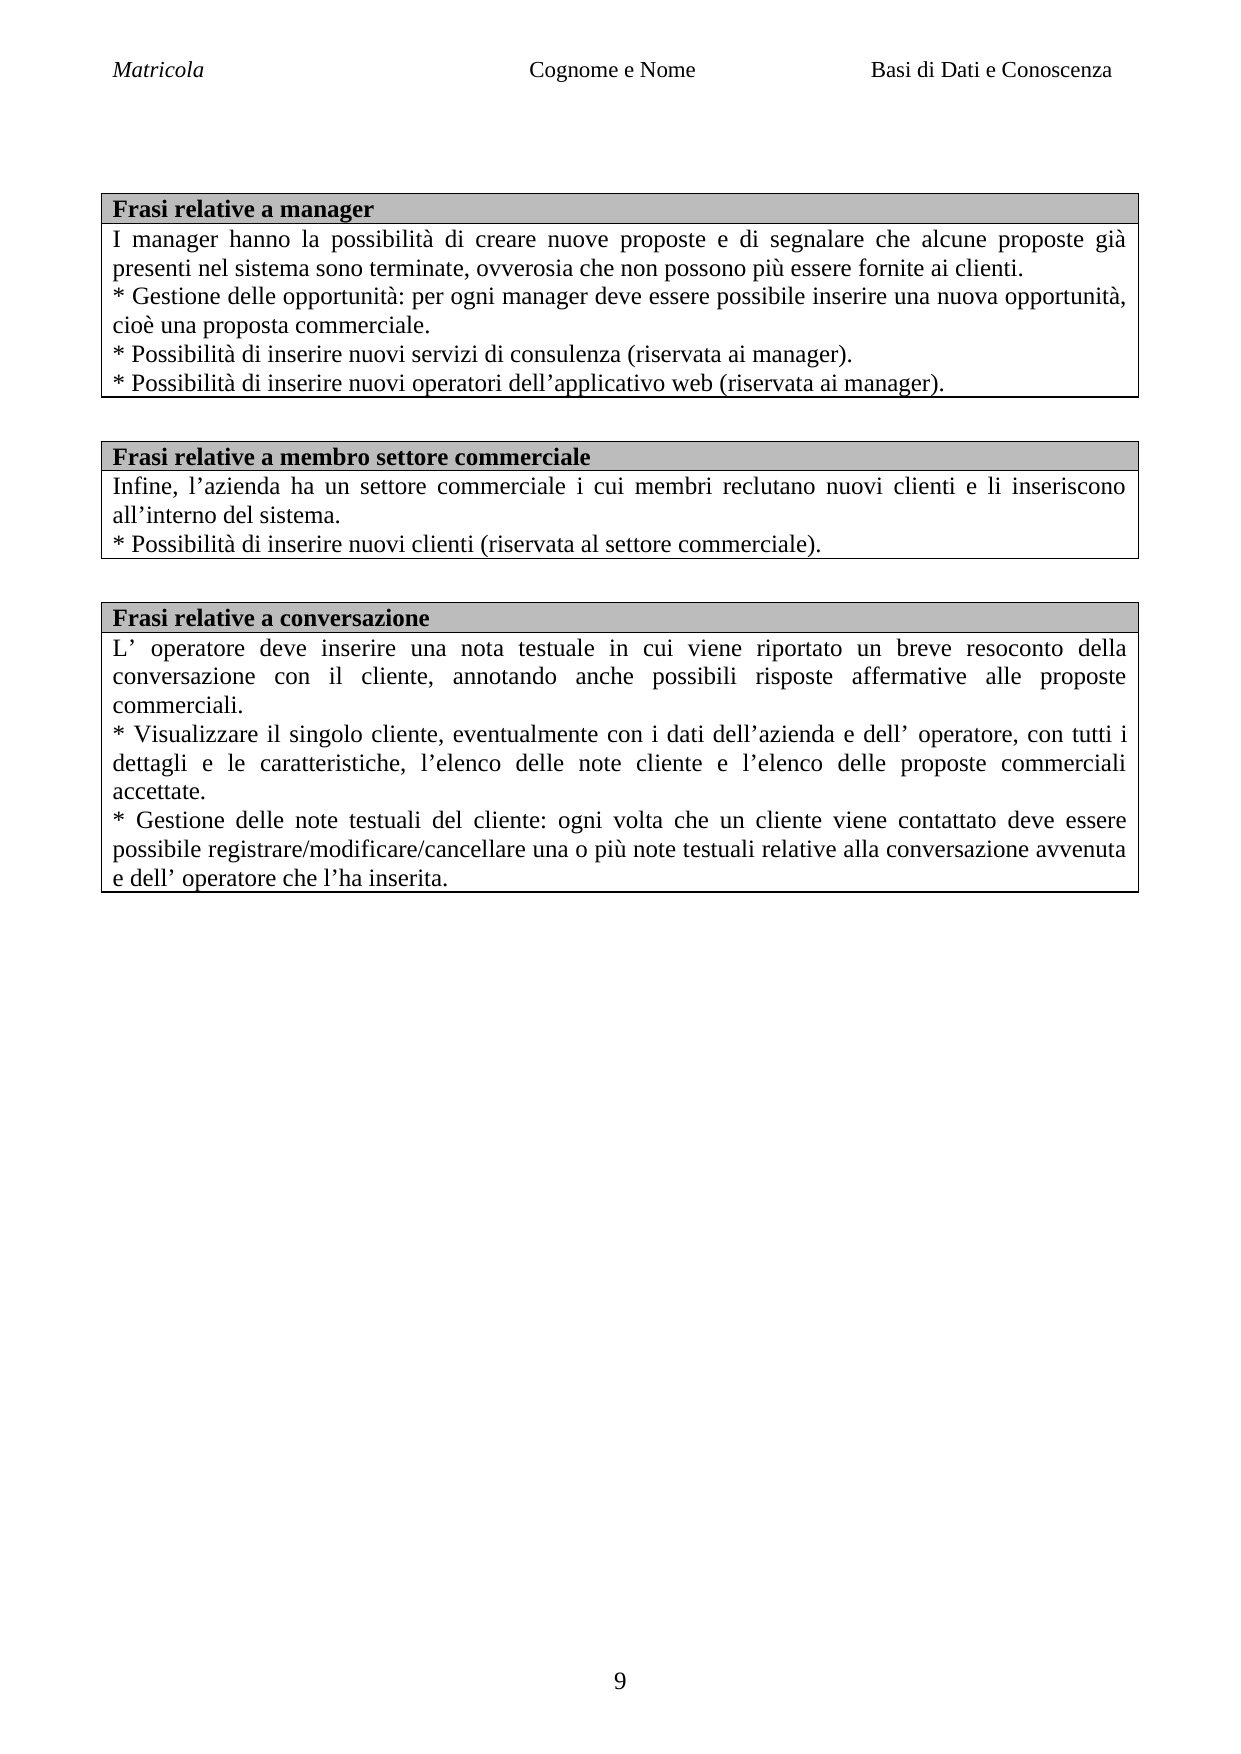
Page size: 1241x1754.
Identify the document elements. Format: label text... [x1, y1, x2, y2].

table_header Frasi relative a conversazione [102, 603, 1138, 632]
table_cell I manager hanno la possibilità di creare nuove proposte e di segnalare che alcune proposte già presenti nel sistema sono terminate, ovverosia che non possono più essere fornite ai clienti. * Gestione delle opportunità: per ogni manager deve essere possibile inserire una nuova opportunità, cioè una proposta commerciale. * Possibilità di inserire nuovi servizi di consulenza (riservata ai manager). * Possibilità di inserire nuovi operatori dell’applicativo web (riservata ai manager). [102, 224, 1138, 396]
table_header Frasi relative a membro settore commerciale [102, 442, 1138, 470]
table_cell Infine, l’azienda ha un settore commerciale i cui membri reclutano nuovi clienti e li inseriscono all’interno del sistema. * Possibilità di inserire nuovi clienti (riservata al settore commerciale). [102, 471, 1138, 558]
table_header Frasi relative a manager [102, 194, 1138, 223]
table_cell L’ operatore deve inserire una nota testuale in cui viene riportato un breve resoconto della conversazione con il cliente, annotando anche possibili risposte affermative alle proposte commerciali. * Visualizzare il singolo cliente, eventualmente con i dati dell’azienda e dell’ operatore, con tutti i dettagli e le caratteristiche, l’elenco delle note cliente e l’elenco delle proposte commerciali accettate. * Gestione delle note testuali del cliente: ogni volta che un cliente viene contattato deve essere possibile registrare/modificare/cancellare una o più note testuali relative alla conversazione avvenuta e dell’ operatore che l’ha inserita. [102, 633, 1138, 891]
